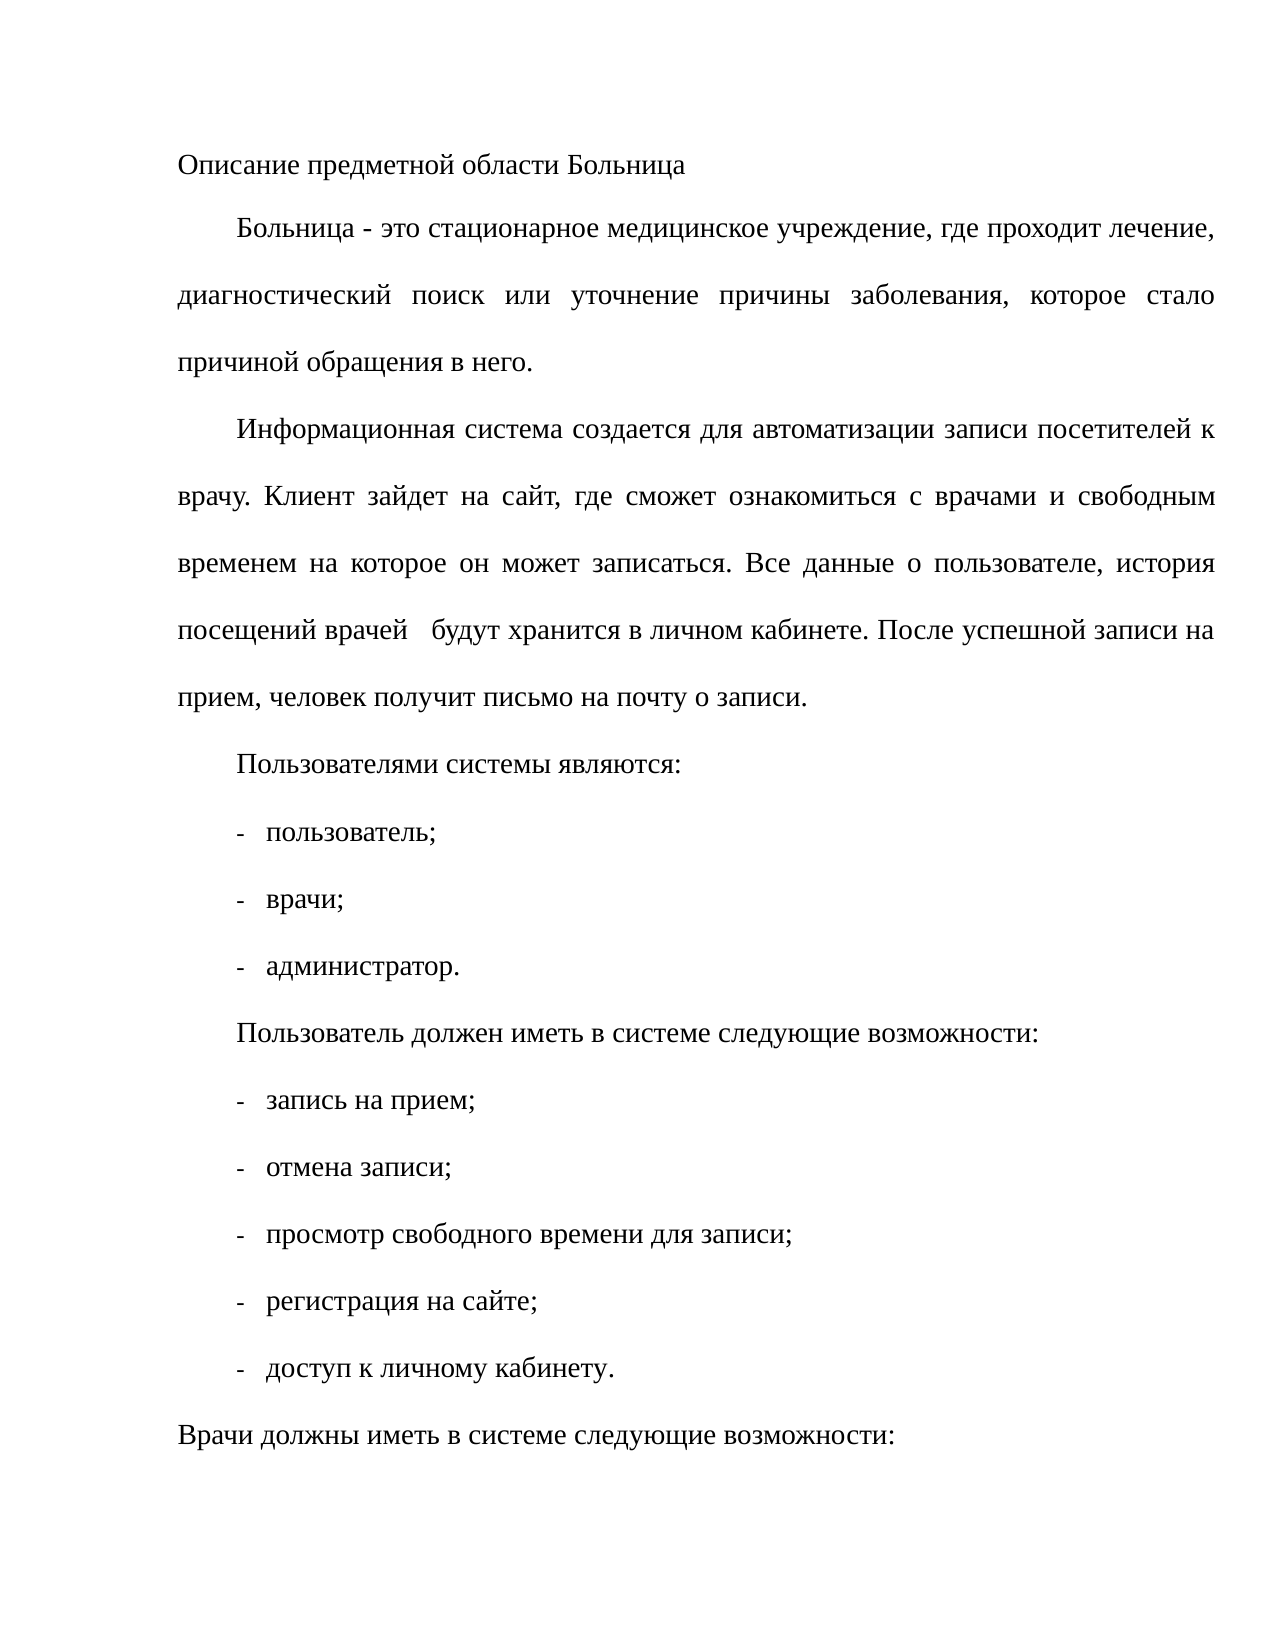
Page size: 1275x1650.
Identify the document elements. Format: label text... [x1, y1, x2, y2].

list регистрация на сайте; [177, 1283, 1216, 1317]
text Пользователь должен иметь в системе следующие возможности: [177, 1015, 1216, 1048]
list пользователь; [177, 814, 1216, 847]
list Врачи должны иметь в системе следующие возможности: [177, 1417, 1216, 1451]
list просмотр свободного времени для записи; [177, 1216, 1216, 1250]
list запись на прием; [177, 1082, 1216, 1116]
subtitle Описание предметной области Больница [177, 147, 1216, 181]
list администратор. [177, 948, 1216, 981]
text Больница - это стационарное медицинское учреждение, где проходит лечение, диагностический поиск или уточнение причины заболевания, которое стало причиной обращения в него. [177, 210, 1216, 378]
list врачи; [177, 881, 1216, 914]
text Информационная система создается для автоматизации записи посетителей к врачу. Клиент зайдет на сайт, где сможет ознакомиться с врачами и свободным временем на которое он может записаться. Все данные о пользователе, история посещений врачей будут хранится в личном кабинете. После успешной записи на прием, человек получит письмо на почту о записи. [177, 411, 1216, 713]
list отмена записи; [177, 1149, 1216, 1183]
text Пользователями системы являются: [177, 747, 1216, 780]
list доступ к личному кабинету. [177, 1350, 1216, 1384]
